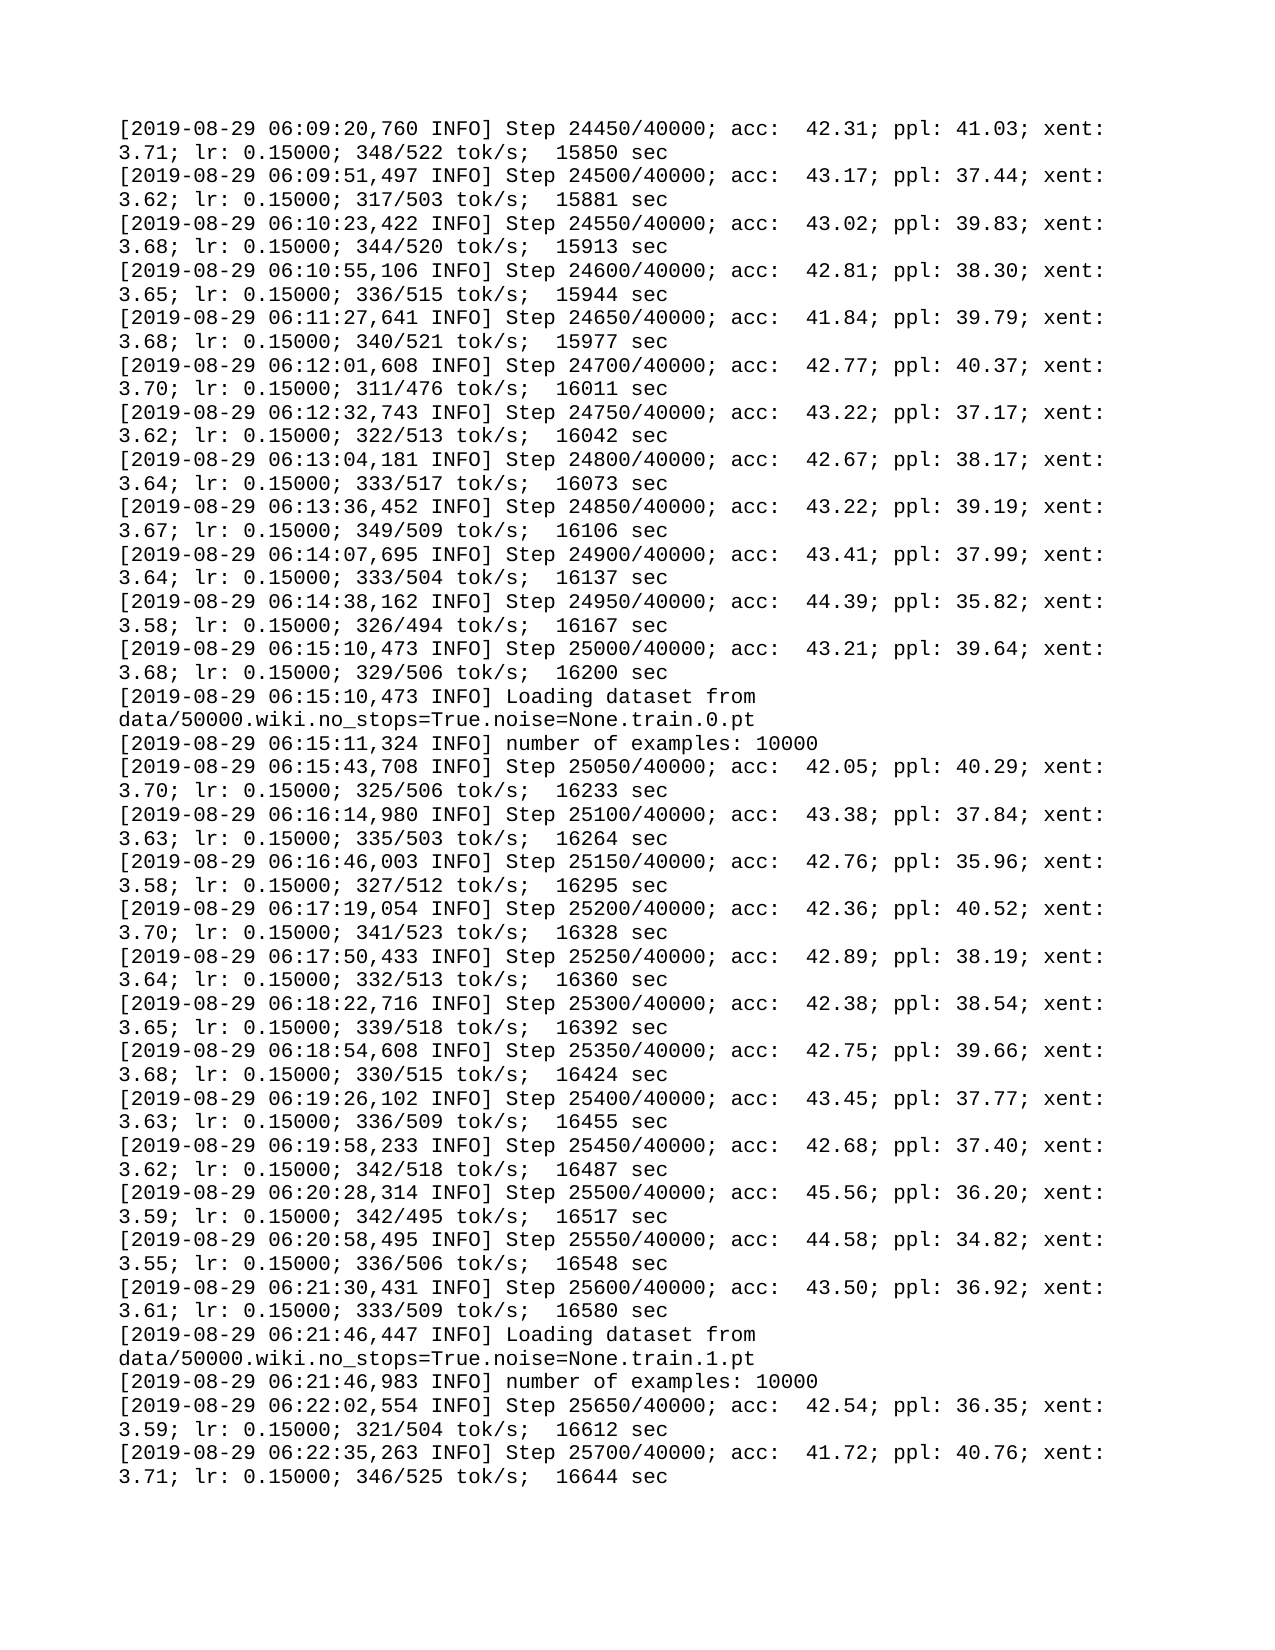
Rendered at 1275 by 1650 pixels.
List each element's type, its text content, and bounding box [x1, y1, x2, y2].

text [2019-08-29 06:15:43,708 INFO] Step 25050/40000; acc: 42.05; ppl: 40.29; xent: 3.70; lr: 0.15000; 325/506 tok/s; 16233 sec [118, 757, 1157, 804]
text [2019-08-29 06:18:22,716 INFO] Step 25300/40000; acc: 42.38; ppl: 38.54; xent: 3.65; lr: 0.15000; 339/518 tok/s; 16392 sec [118, 993, 1157, 1040]
text [2019-08-29 06:14:38,162 INFO] Step 24950/40000; acc: 44.39; ppl: 35.82; xent: 3.58; lr: 0.15000; 326/494 tok/s; 16167 sec [118, 591, 1157, 638]
text [2019-08-29 06:16:46,003 INFO] Step 25150/40000; acc: 42.76; ppl: 35.96; xent: 3.58; lr: 0.15000; 327/512 tok/s; 16295 sec [118, 851, 1157, 898]
text [2019-08-29 06:11:27,641 INFO] Step 24650/40000; acc: 41.84; ppl: 39.79; xent: 3.68; lr: 0.15000; 340/521 tok/s; 15977 sec [118, 307, 1157, 354]
text [2019-08-29 06:21:46,447 INFO] Loading dataset from data/50000.wiki.no_stops=True.noise=None.train.1.pt [118, 1324, 1157, 1371]
text [2019-08-29 06:12:32,743 INFO] Step 24750/40000; acc: 43.22; ppl: 37.17; xent: 3.62; lr: 0.15000; 322/513 tok/s; 16042 sec [118, 402, 1157, 449]
text [2019-08-29 06:18:54,608 INFO] Step 25350/40000; acc: 42.75; ppl: 39.66; xent: 3.68; lr: 0.15000; 330/515 tok/s; 16424 sec [118, 1040, 1157, 1088]
text [2019-08-29 06:13:36,452 INFO] Step 24850/40000; acc: 43.22; ppl: 39.19; xent: 3.67; lr: 0.15000; 349/509 tok/s; 16106 sec [118, 496, 1157, 544]
text [2019-08-29 06:20:58,495 INFO] Step 25550/40000; acc: 44.58; ppl: 34.82; xent: 3.55; lr: 0.15000; 336/506 tok/s; 16548 sec [118, 1229, 1157, 1277]
text [2019-08-29 06:21:46,983 INFO] number of examples: 10000 [118, 1371, 1157, 1395]
text [2019-08-29 06:22:35,263 INFO] Step 25700/40000; acc: 41.72; ppl: 40.76; xent: 3.71; lr: 0.15000; 346/525 tok/s; 16644 sec [118, 1442, 1157, 1489]
text [2019-08-29 06:20:28,314 INFO] Step 25500/40000; acc: 45.56; ppl: 36.20; xent: 3.59; lr: 0.15000; 342/495 tok/s; 16517 sec [118, 1182, 1157, 1229]
text [2019-08-29 06:10:55,106 INFO] Step 24600/40000; acc: 42.81; ppl: 38.30; xent: 3.65; lr: 0.15000; 336/515 tok/s; 15944 sec [118, 260, 1157, 307]
text [2019-08-29 06:13:04,181 INFO] Step 24800/40000; acc: 42.67; ppl: 38.17; xent: 3.64; lr: 0.15000; 333/517 tok/s; 16073 sec [118, 449, 1157, 496]
text [2019-08-29 06:22:02,554 INFO] Step 25650/40000; acc: 42.54; ppl: 36.35; xent: 3.59; lr: 0.15000; 321/504 tok/s; 16612 sec [118, 1395, 1157, 1442]
text [2019-08-29 06:14:07,695 INFO] Step 24900/40000; acc: 43.41; ppl: 37.99; xent: 3.64; lr: 0.15000; 333/504 tok/s; 16137 sec [118, 544, 1157, 591]
text [2019-08-29 06:12:01,608 INFO] Step 24700/40000; acc: 42.77; ppl: 40.37; xent: 3.70; lr: 0.15000; 311/476 tok/s; 16011 sec [118, 354, 1157, 402]
text [2019-08-29 06:16:14,980 INFO] Step 25100/40000; acc: 43.38; ppl: 37.84; xent: 3.63; lr: 0.15000; 335/503 tok/s; 16264 sec [118, 804, 1157, 851]
text [2019-08-29 06:21:30,431 INFO] Step 25600/40000; acc: 43.50; ppl: 36.92; xent: 3.61; lr: 0.15000; 333/509 tok/s; 16580 sec [118, 1277, 1157, 1324]
text [2019-08-29 06:19:58,233 INFO] Step 25450/40000; acc: 42.68; ppl: 37.40; xent: 3.62; lr: 0.15000; 342/518 tok/s; 16487 sec [118, 1135, 1157, 1182]
text [2019-08-29 06:15:11,324 INFO] number of examples: 10000 [118, 733, 1157, 757]
text [2019-08-29 06:17:50,433 INFO] Step 25250/40000; acc: 42.89; ppl: 38.19; xent: 3.64; lr: 0.15000; 332/513 tok/s; 16360 sec [118, 946, 1157, 993]
text [2019-08-29 06:09:20,760 INFO] Step 24450/40000; acc: 42.31; ppl: 41.03; xent: 3.71; lr: 0.15000; 348/522 tok/s; 15850 sec [118, 118, 1157, 165]
text [2019-08-29 06:15:10,473 INFO] Step 25000/40000; acc: 43.21; ppl: 39.64; xent: 3.68; lr: 0.15000; 329/506 tok/s; 16200 sec [118, 638, 1157, 686]
text [2019-08-29 06:17:19,054 INFO] Step 25200/40000; acc: 42.36; ppl: 40.52; xent: 3.70; lr: 0.15000; 341/523 tok/s; 16328 sec [118, 898, 1157, 946]
text [2019-08-29 06:19:26,102 INFO] Step 25400/40000; acc: 43.45; ppl: 37.77; xent: 3.63; lr: 0.15000; 336/509 tok/s; 16455 sec [118, 1088, 1157, 1135]
text [2019-08-29 06:15:10,473 INFO] Loading dataset from data/50000.wiki.no_stops=True.noise=None.train.0.pt [118, 686, 1157, 733]
text [2019-08-29 06:10:23,422 INFO] Step 24550/40000; acc: 43.02; ppl: 39.83; xent: 3.68; lr: 0.15000; 344/520 tok/s; 15913 sec [118, 213, 1157, 260]
text [2019-08-29 06:09:51,497 INFO] Step 24500/40000; acc: 43.17; ppl: 37.44; xent: 3.62; lr: 0.15000; 317/503 tok/s; 15881 sec [118, 165, 1157, 213]
